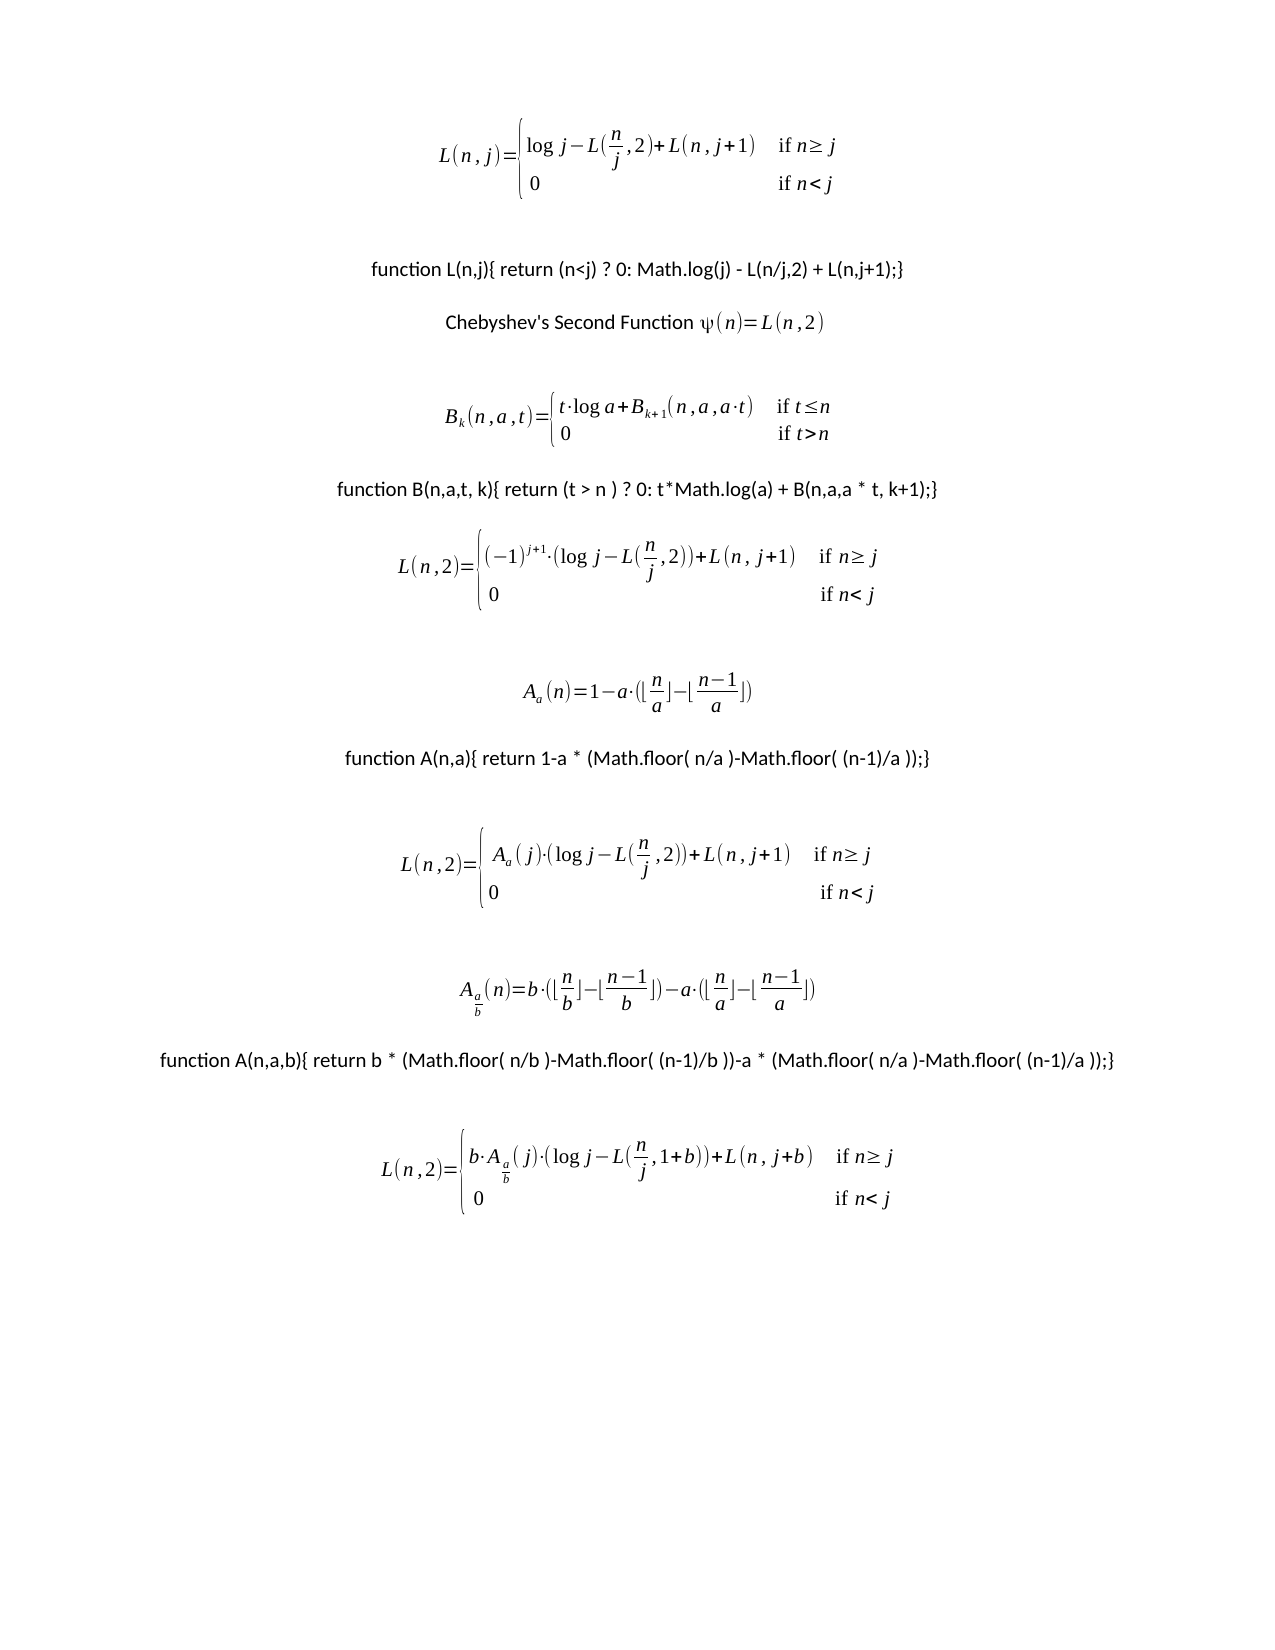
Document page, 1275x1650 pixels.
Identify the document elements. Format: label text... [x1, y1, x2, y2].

text function A(n,a,b){ return b * (Math.floor( n/b )-Math.floor( (n-1)/b ))-a * (Math.floor( n/a )-Math.floor( (n-1)/a ));} [118, 1047, 1157, 1072]
text Chebyshev's Second Function [118, 309, 1157, 335]
text function A(n,a){ return 1-a * (Math.floor( n/a )-Math.floor( (n-1)/a ));} [118, 745, 1157, 770]
text function B(n,a,t, k){ return (t > n ) ? 0: t*Math.log(a) + B(n,a,a * t, k+1);} [118, 476, 1157, 501]
text function L(n,j){ return (n<j) ? 0: Math.log(j) - L(n/j,2) + L(n,j+1);} [118, 256, 1157, 281]
